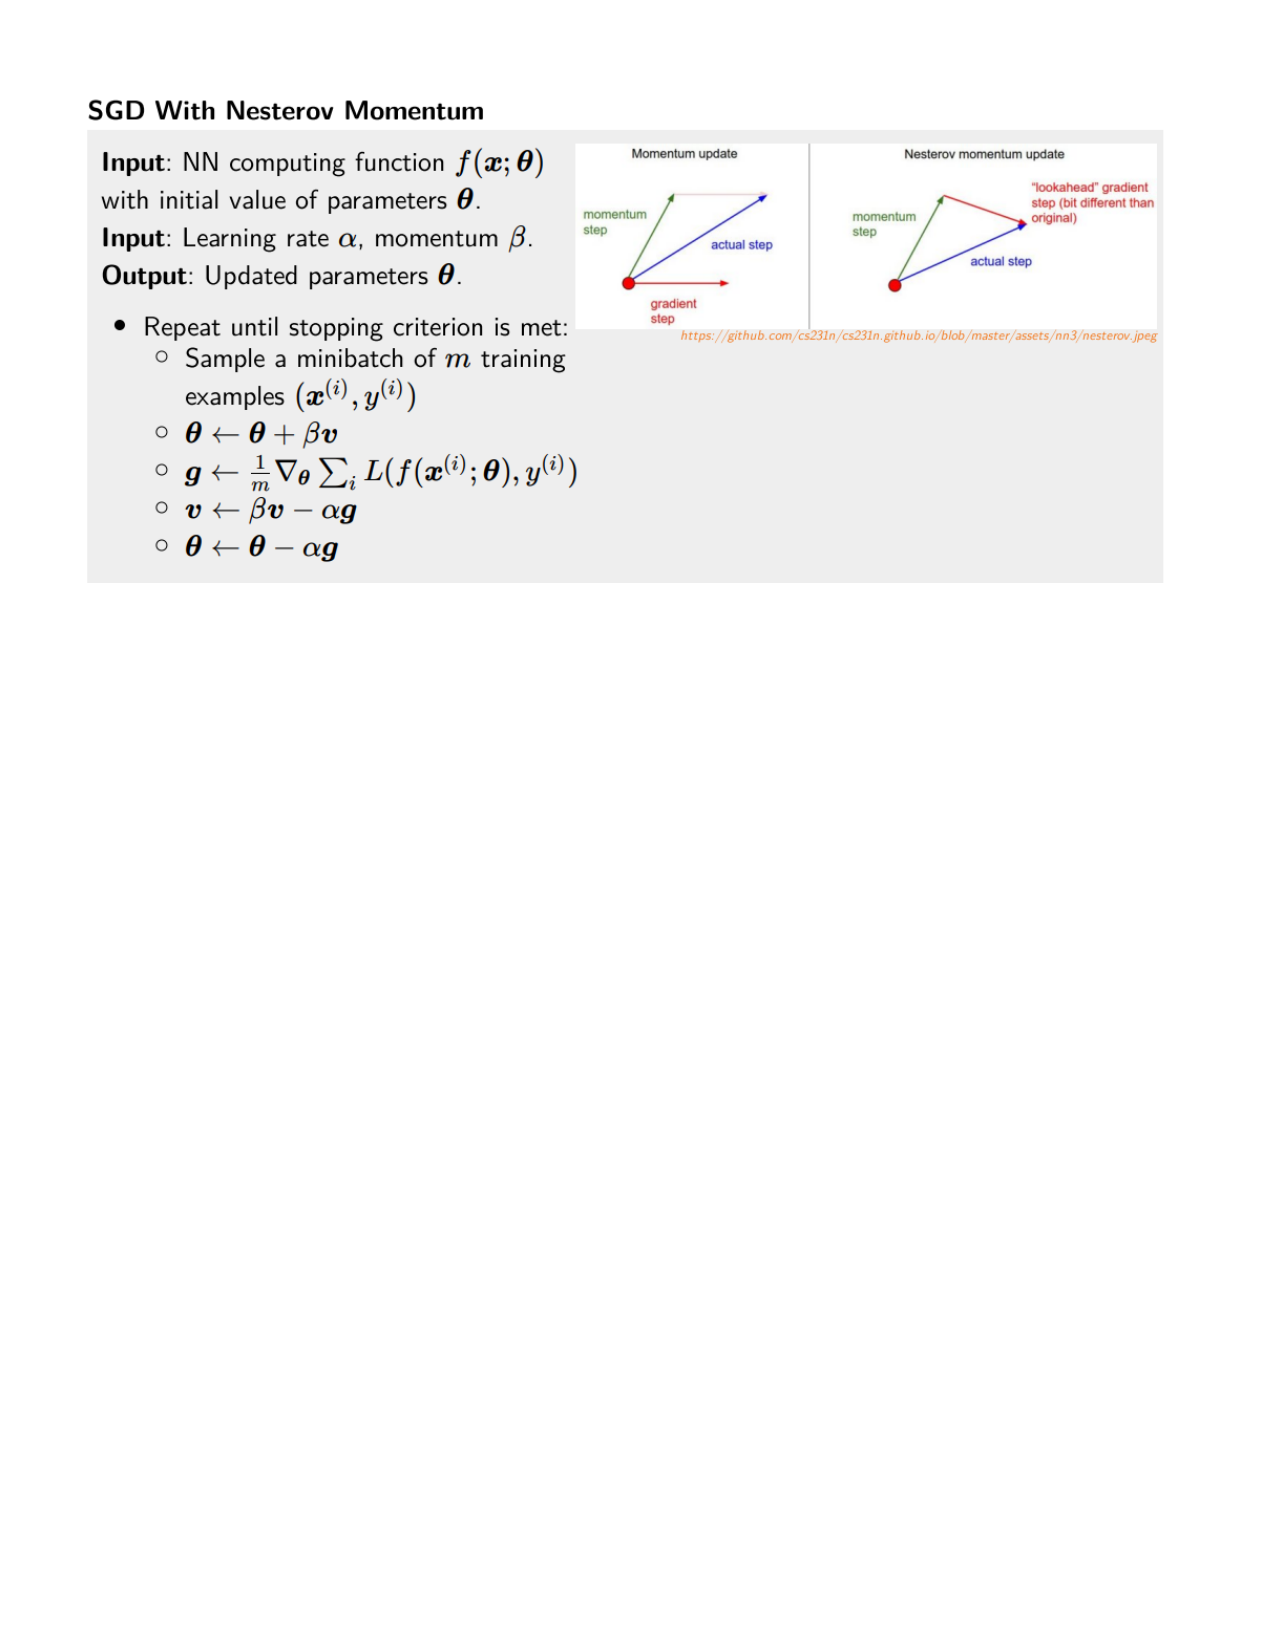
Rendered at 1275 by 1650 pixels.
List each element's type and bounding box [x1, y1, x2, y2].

picture [82, 88, 1164, 583]
